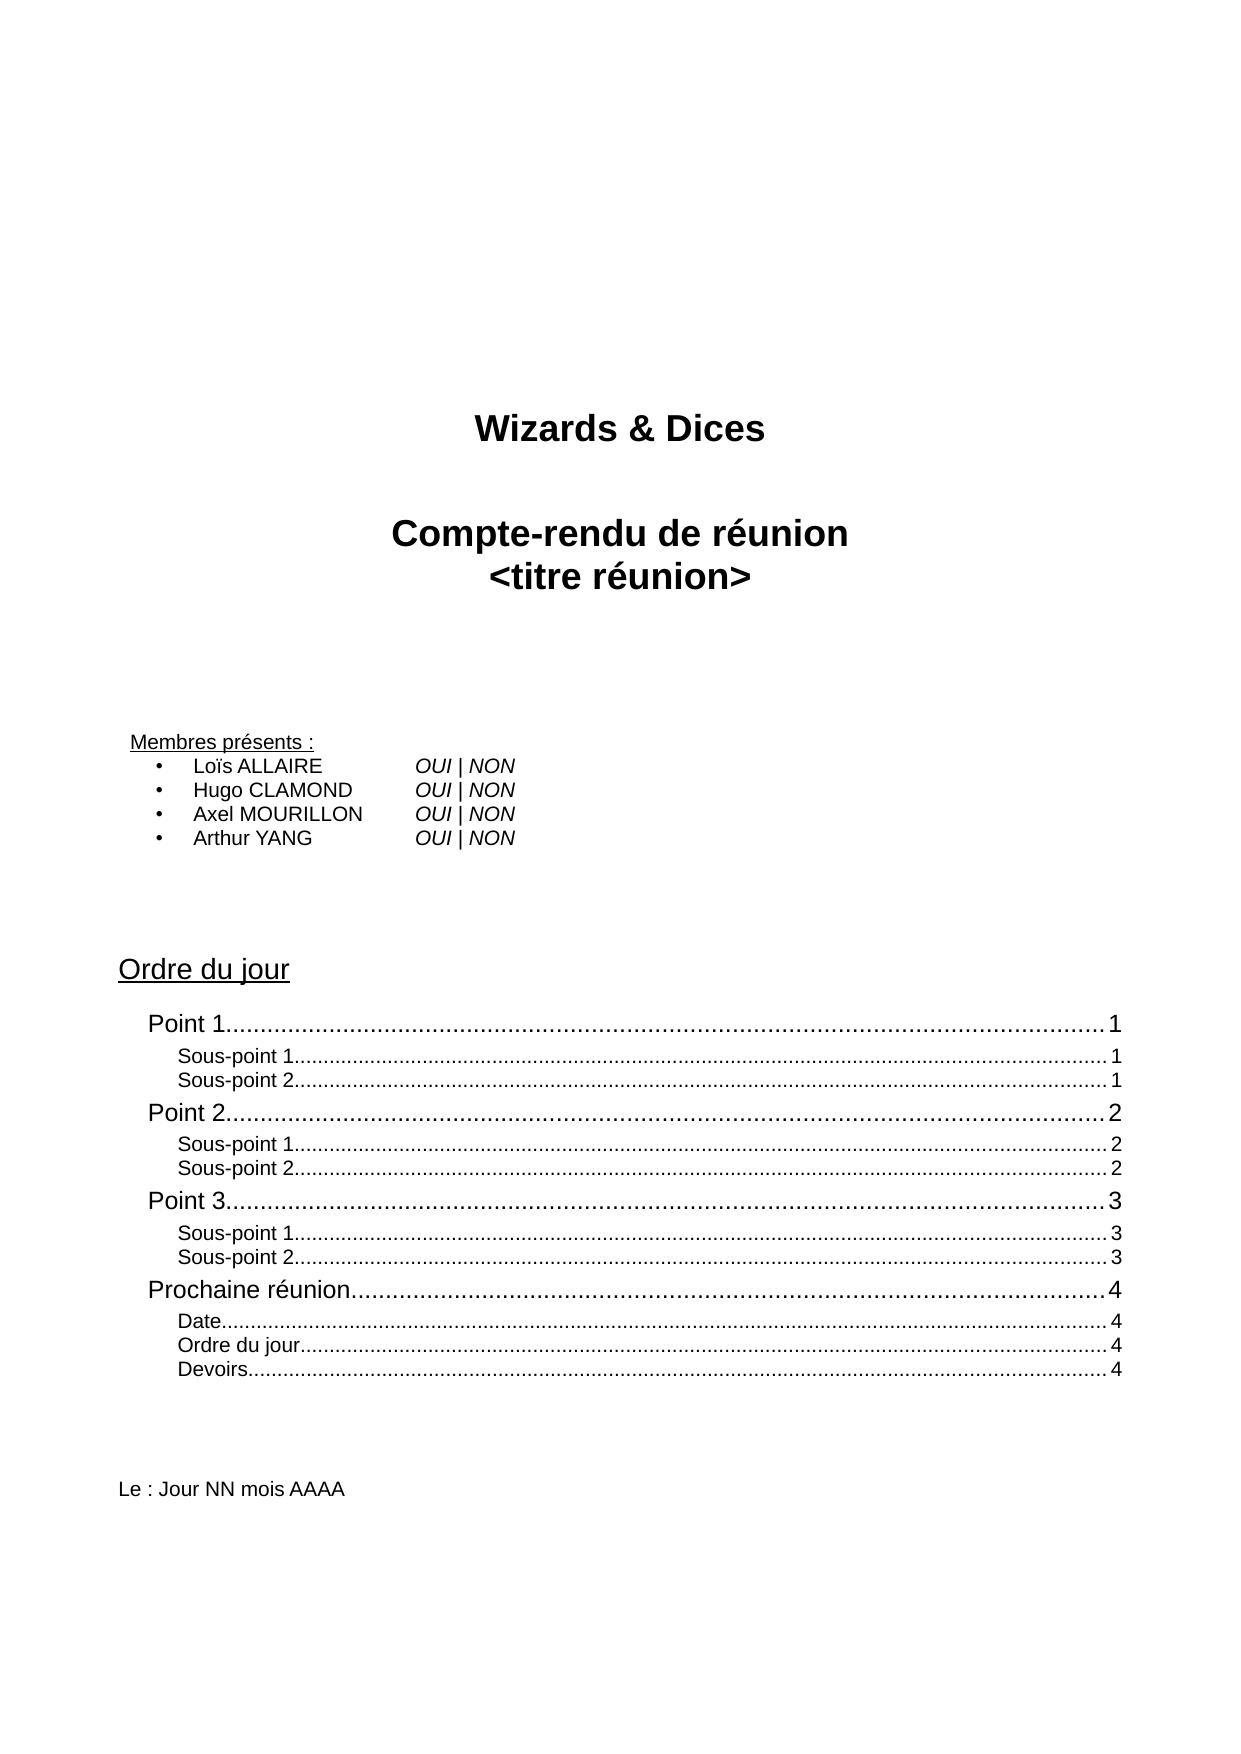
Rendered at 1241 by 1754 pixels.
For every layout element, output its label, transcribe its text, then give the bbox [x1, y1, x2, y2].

list Loïs ALLAIRE OUI | NON [156, 754, 1122, 778]
text Sous-point 1 2 [177, 1132, 1122, 1156]
text Sous-point 2 1 [177, 1068, 1122, 1092]
text Sous-point 1 3 [177, 1221, 1122, 1245]
text Point 3 3 [148, 1186, 1122, 1215]
list Hugo CLAMOND OUI | NON [156, 778, 1122, 802]
list Axel MOURILLON OUI | NON [156, 802, 1122, 826]
text Point 2 2 [148, 1097, 1122, 1126]
text Date 4 [177, 1309, 1122, 1333]
subtitle Ordre du jour [118, 952, 1122, 985]
list Arthur YANG OUI | NON [156, 826, 1122, 850]
text Membres présents : [118, 730, 1122, 754]
text Devoirs 4 [177, 1357, 1122, 1381]
title Compte-rendu de réunion <titre réunion> [118, 511, 1122, 597]
text Point 1 1 [148, 1009, 1122, 1038]
text Prochaine réunion 4 [148, 1274, 1122, 1303]
text Le : Jour NN mois AAAA [118, 1477, 1122, 1501]
title Wizards & Dices [118, 407, 1122, 450]
text Sous-point 1 1 [177, 1044, 1122, 1068]
text Sous-point 2 2 [177, 1156, 1122, 1180]
text Ordre du jour 4 [177, 1333, 1122, 1357]
text Sous-point 2 3 [177, 1245, 1122, 1269]
